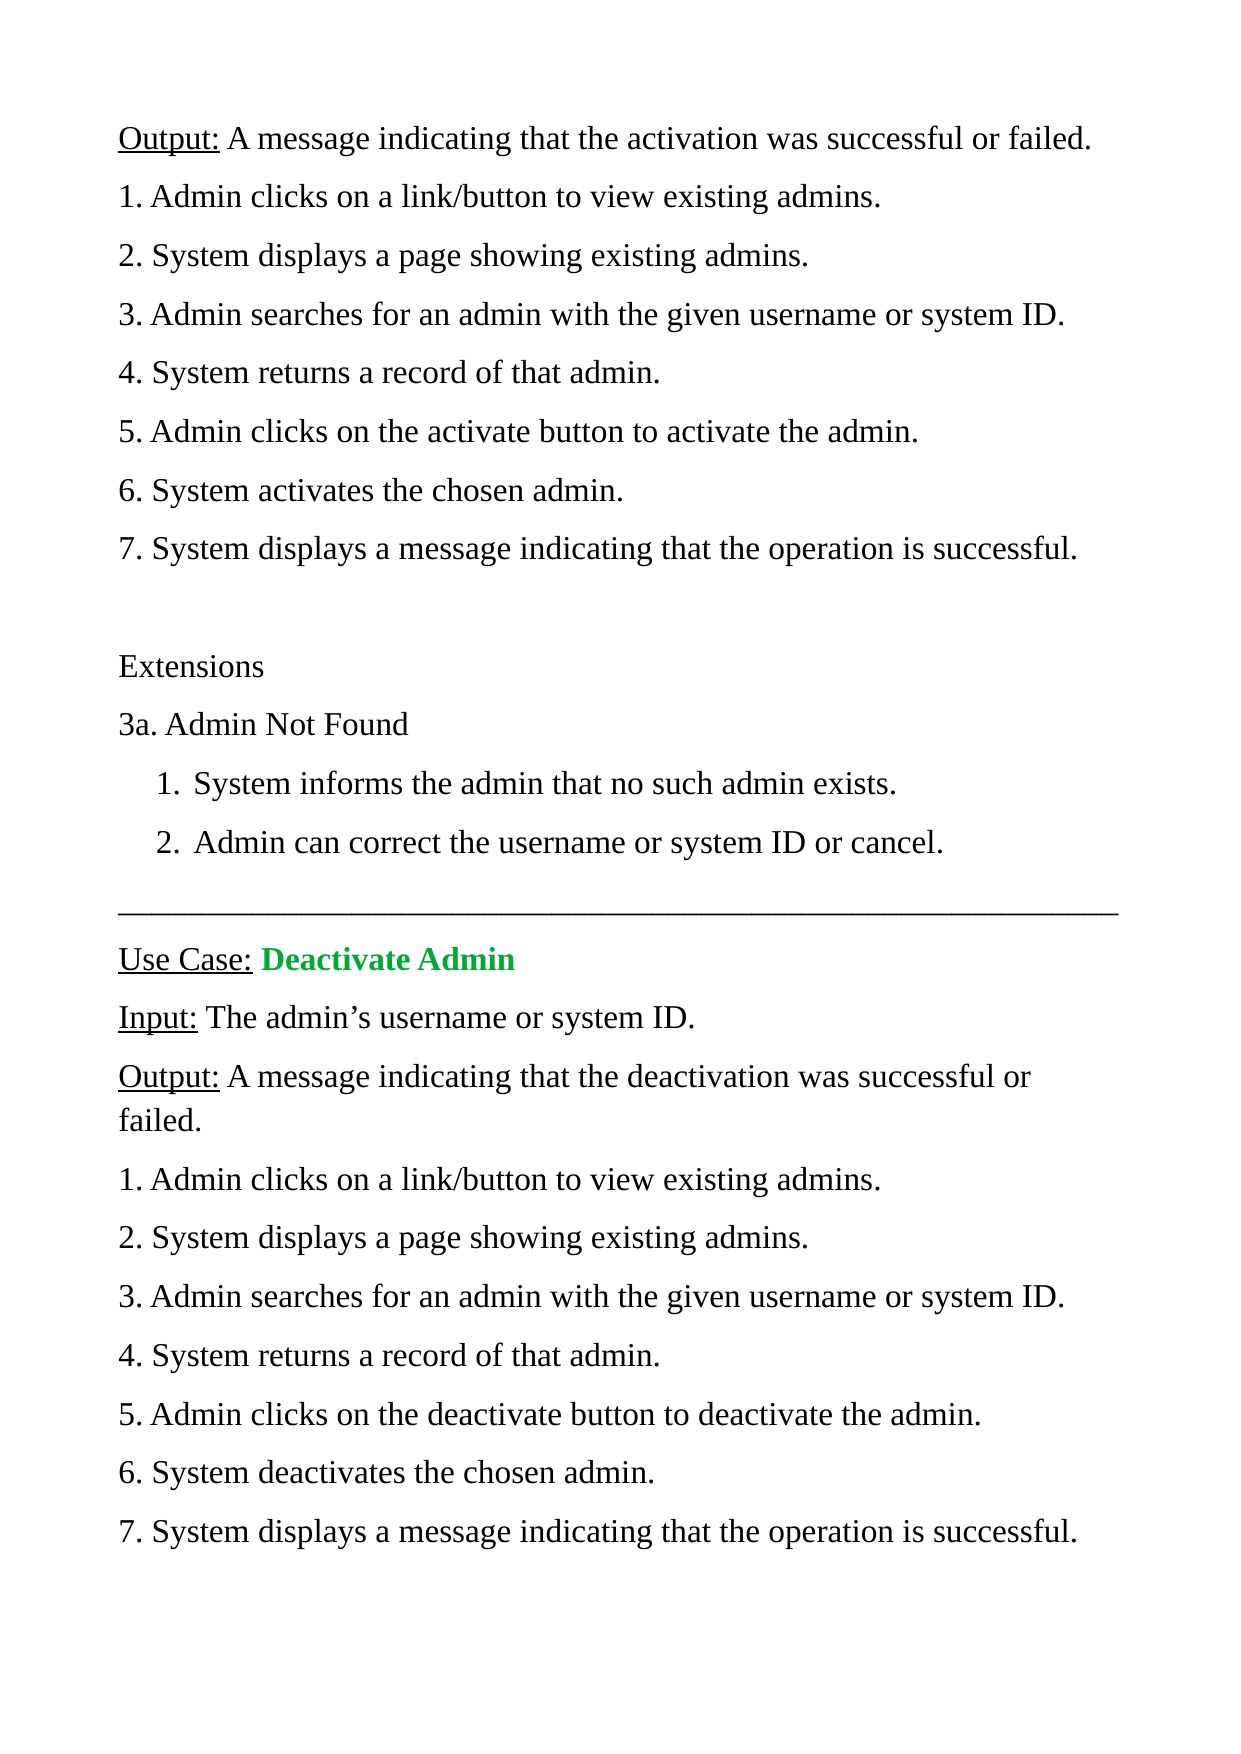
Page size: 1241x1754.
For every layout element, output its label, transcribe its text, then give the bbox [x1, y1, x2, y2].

text Extensions [118, 646, 1122, 684]
text 6. System activates the chosen admin. [118, 470, 1122, 508]
text Output: A message indicating that the activation was successful or failed. [118, 118, 1122, 156]
text 1. Admin clicks on a link/button to view existing admins. [118, 1159, 1122, 1197]
text 2. System displays a page showing existing admins. [118, 1218, 1122, 1256]
text 7. System displays a message indicating that the operation is successful. [118, 529, 1122, 567]
text 3. Admin searches for an admin with the given username or system ID. [118, 1276, 1122, 1315]
text 7. System displays a message indicating that the operation is successful. [118, 1511, 1122, 1549]
text 6. System deactivates the chosen admin. [118, 1452, 1122, 1491]
text 3. Admin searches for an admin with the given username or system ID. [118, 294, 1122, 332]
list System informs the admin that no such admin exists. [156, 763, 1122, 802]
list Admin can correct the username or system ID or cancel. [156, 822, 1122, 860]
text 5. Admin clicks on the deactivate button to deactivate the admin. [118, 1394, 1122, 1432]
text Output: A message indicating that the deactivation was successful or failed. [118, 1056, 1122, 1139]
text ____________________________________________________________ [118, 881, 1122, 919]
text Use Case: Deactivate Admin [118, 939, 1122, 977]
text 4. System returns a record of that admin. [118, 1335, 1122, 1373]
text 4. System returns a record of that admin. [118, 353, 1122, 391]
text 2. System displays a page showing existing admins. [118, 235, 1122, 274]
text 5. Admin clicks on the activate button to activate the admin. [118, 411, 1122, 450]
text Input: The admin’s username or system ID. [118, 998, 1122, 1036]
text 3a. Admin Not Found [118, 704, 1122, 743]
text 1. Admin clicks on a link/button to view existing admins. [118, 177, 1122, 215]
